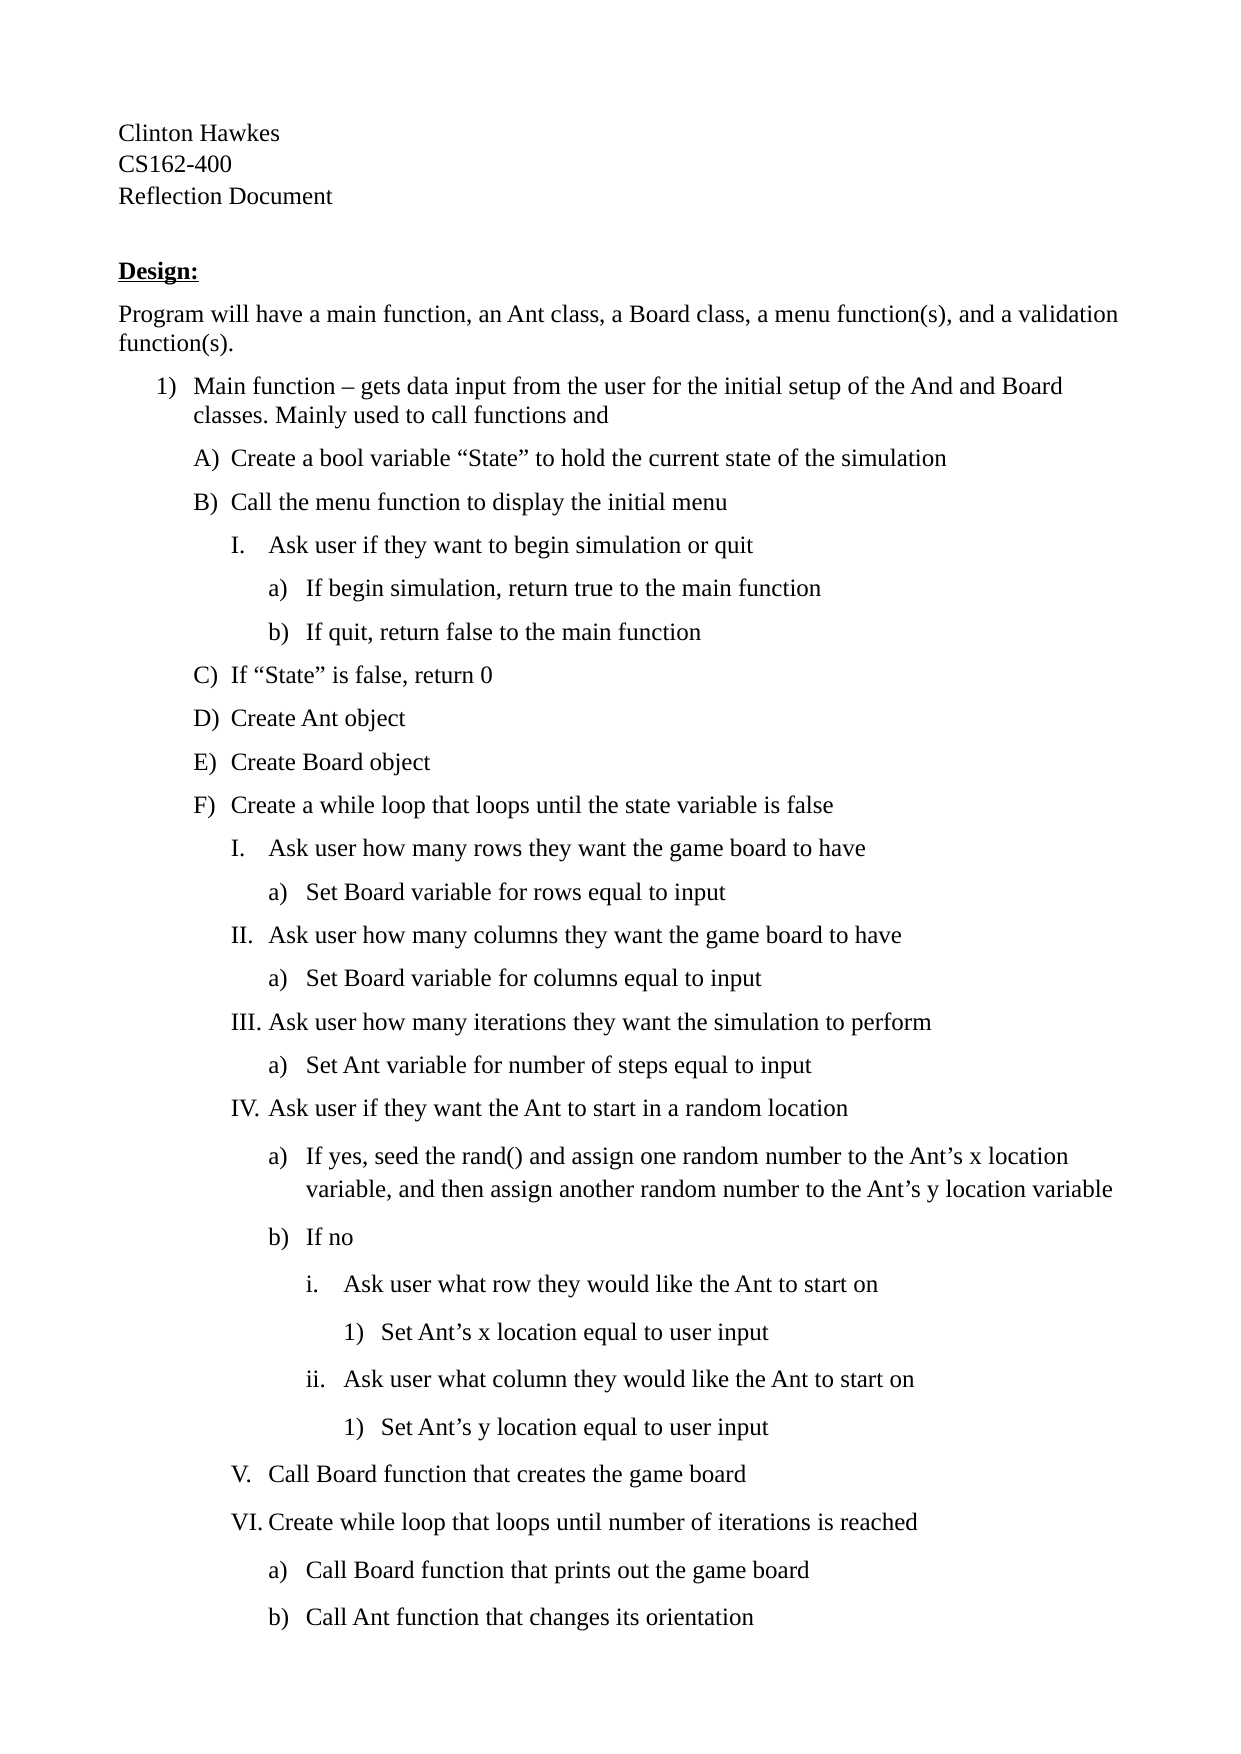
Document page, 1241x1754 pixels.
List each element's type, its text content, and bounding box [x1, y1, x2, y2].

list Call Board function that prints out the game board [268, 1555, 1122, 1583]
list Ask user if they want to begin simulation or quit [231, 530, 1122, 559]
list Set Ant variable for number of steps equal to input [268, 1050, 1122, 1079]
list Create a while loop that loops until the state variable is false [193, 790, 1122, 819]
list Create while loop that loops until number of iterations is reached [231, 1507, 1122, 1536]
list Create a bool variable “State” to hold the current state of the simulation [193, 443, 1122, 472]
list If no [268, 1222, 1122, 1250]
list Create Board object [193, 747, 1122, 775]
list Set Board variable for columns equal to input [268, 963, 1122, 992]
text Design: [118, 256, 1122, 284]
text Program will have a main function, an Ant class, a Board class, a menu function(s), and a validation function(s). [118, 299, 1122, 357]
list Ask user what column they would like the Ant to start on [306, 1364, 1122, 1393]
text Reflection Document [118, 181, 1122, 210]
text Clinton Hawkes [118, 118, 1122, 147]
list Call the menu function to display the initial menu [193, 487, 1122, 515]
list Ask user how many columns they want the game board to have [231, 920, 1122, 949]
list Ask user what row they would like the Ant to start on [306, 1269, 1122, 1298]
list Ask user how many iterations they want the simulation to perform [231, 1007, 1122, 1035]
list Create Ant object [193, 703, 1122, 732]
list Set Board variable for rows equal to input [268, 877, 1122, 905]
list If “State” is false, return 0 [193, 660, 1122, 689]
list Set Ant’s x location equal to user input [343, 1317, 1122, 1346]
list If yes, seed the rand() and assign one random number to the Ant’s x location variable, and then assign another random number to the Ant’s y location variable [268, 1141, 1122, 1203]
list If quit, return false to the main function [268, 617, 1122, 645]
list Call Board function that creates the game board [231, 1459, 1122, 1488]
list Call Ant function that changes its orientation [268, 1602, 1122, 1631]
list Ask user how many rows they want the game board to have [231, 833, 1122, 862]
text CS162-400 [118, 149, 1122, 178]
list Ask user if they want the Ant to start in a random location [231, 1093, 1122, 1122]
list If begin simulation, return true to the main function [268, 573, 1122, 602]
list Set Ant’s y location equal to user input [343, 1412, 1122, 1441]
list Main function – gets data input from the user for the initial setup of the And and Board classes. Mainly used to call functions and [156, 371, 1122, 429]
